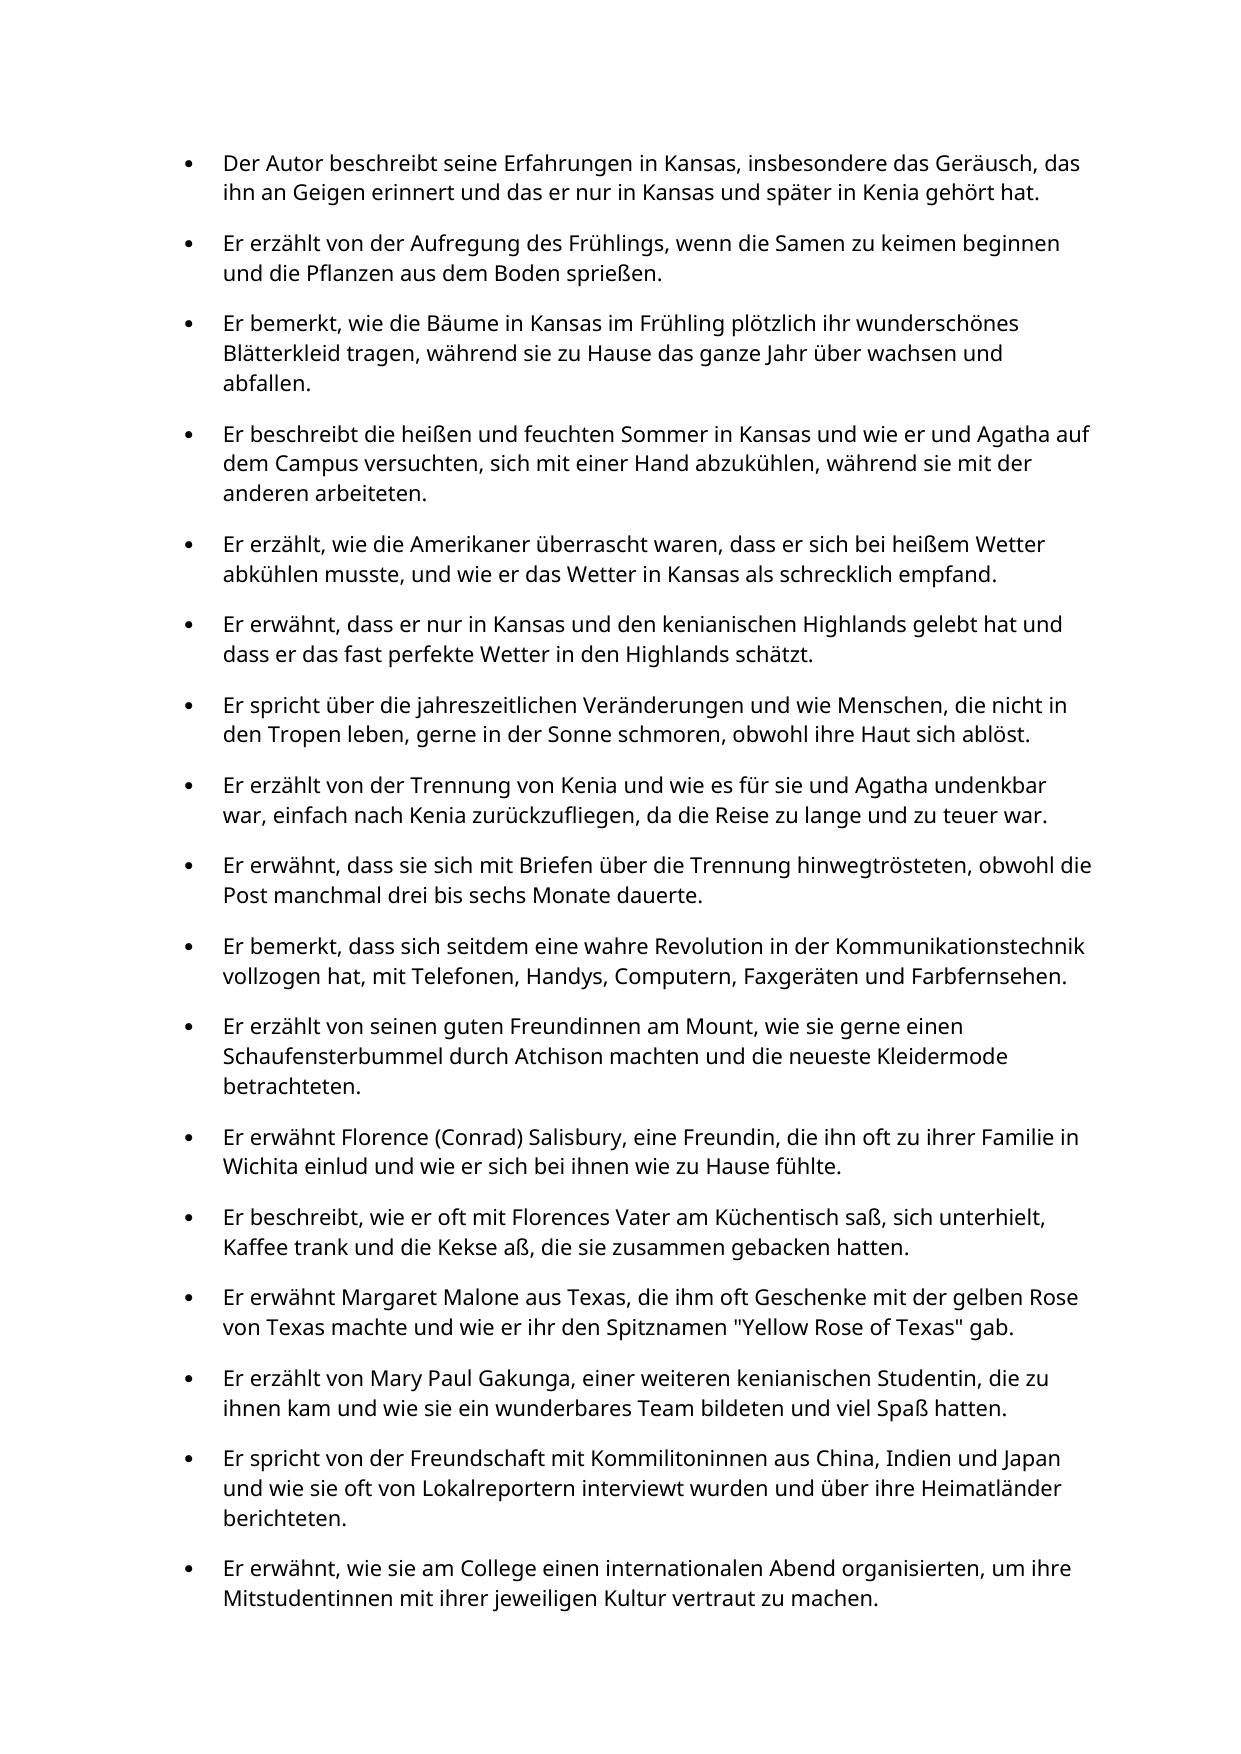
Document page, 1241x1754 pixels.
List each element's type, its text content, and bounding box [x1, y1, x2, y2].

list Er bemerkt, wie die Bäume in Kansas im Frühling plötzlich ihr wunderschönes Blätterkleid tragen, während sie zu Hause das ganze Jahr über wachsen und abfallen. [185, 308, 1093, 398]
list Der Autor beschreibt seine Erfahrungen in Kansas, insbesondere das Geräusch, das ihn an Geigen erinnert und das er nur in Kansas und später in Kenia gehört hat. [185, 148, 1093, 207]
list Er spricht von der Freundschaft mit Kommilitoninnen aus China, Indien und Japan und wie sie oft von Lokalreportern interviewt wurden und über ihre Heimatländer berichteten. [185, 1443, 1093, 1533]
list Er beschreibt, wie er oft mit Florences Vater am Küchentisch saß, sich unterhielt, Kaffee trank und die Kekse aß, die sie zusammen gebacken hatten. [185, 1202, 1093, 1262]
list Er spricht über die jahreszeitlichen Veränderungen und wie Menschen, die nicht in den Tropen leben, gerne in der Sonne schmoren, obwohl ihre Haut sich ablöst. [185, 690, 1093, 749]
list Er erwähnt, dass er nur in Kansas und den kenianischen Highlands gelebt hat und dass er das fast perfekte Wetter in den Highlands schätzt. [185, 609, 1093, 669]
list Er erwähnt Margaret Malone aus Texas, die ihm oft Geschenke mit der gelben Rose von Texas machte und wie er ihr den Spitznamen "Yellow Rose of Texas" gab. [185, 1282, 1093, 1342]
list Er bemerkt, dass sich seitdem eine wahre Revolution in der Kommunikationstechnik vollzogen hat, mit Telefonen, Handys, Computern, Faxgeräten und Farbfernsehen. [185, 931, 1093, 991]
list Er erzählt von Mary Paul Gakunga, einer weiteren kenianischen Studentin, die zu ihnen kam und wie sie ein wunderbares Team bildeten und viel Spaß hatten. [185, 1363, 1093, 1422]
list Er erwähnt Florence (Conrad) Salisbury, eine Freundin, die ihn oft zu ihrer Familie in Wichita einlud und wie er sich bei ihnen wie zu Hause fühlte. [185, 1122, 1093, 1181]
list Er erzählt von der Aufregung des Frühlings, wenn die Samen zu keimen beginnen und die Pflanzen aus dem Boden sprießen. [185, 228, 1093, 288]
list Er erzählt von der Trennung von Kenia und wie es für sie und Agatha undenkbar war, einfach nach Kenia zurückzufliegen, da die Reise zu lange und zu teuer war. [185, 770, 1093, 830]
list Er erzählt von seinen guten Freundinnen am Mount, wie sie gerne einen Schaufensterbummel durch Atchison machten und die neueste Kleidermode betrachteten. [185, 1011, 1093, 1101]
list Er erwähnt, dass sie sich mit Briefen über die Trennung hinwegtrösteten, obwohl die Post manchmal drei bis sechs Monate dauerte. [185, 851, 1093, 910]
list Er erwähnt, wie sie am College einen internationalen Abend organisierten, um ihre Mitstudentinnen mit ihrer jeweiligen Kultur vertraut zu machen. [185, 1553, 1093, 1613]
list Er erzählt, wie die Amerikaner überrascht waren, dass er sich bei heißem Wetter abkühlen musste, und wie er das Wetter in Kansas als schrecklich empfand. [185, 529, 1093, 588]
list Er beschreibt die heißen und feuchten Sommer in Kansas und wie er und Agatha auf dem Campus versuchten, sich mit einer Hand abzukühlen, während sie mit der anderen arbeiteten. [185, 419, 1093, 508]
